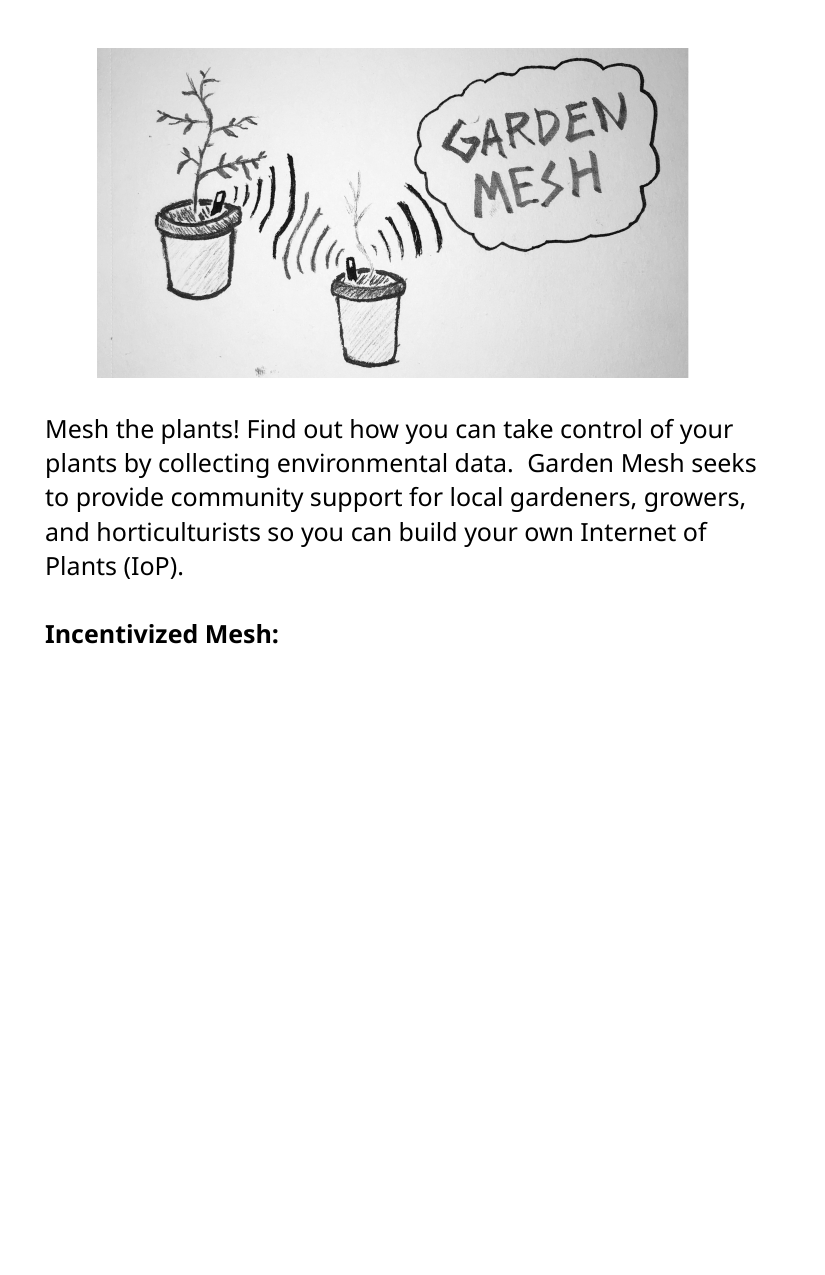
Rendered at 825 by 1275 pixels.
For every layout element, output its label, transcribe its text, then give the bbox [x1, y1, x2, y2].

text Incentivized Mesh: [45, 616, 780, 650]
picture [97, 48, 689, 378]
text Mesh the plants! Find out how you can take control of your plants by collecting environmental data. Garden Mesh seeks to provide community support for local gardeners, growers, and horticulturists so you can build your own Internet of Plants (IoP). [45, 412, 780, 582]
